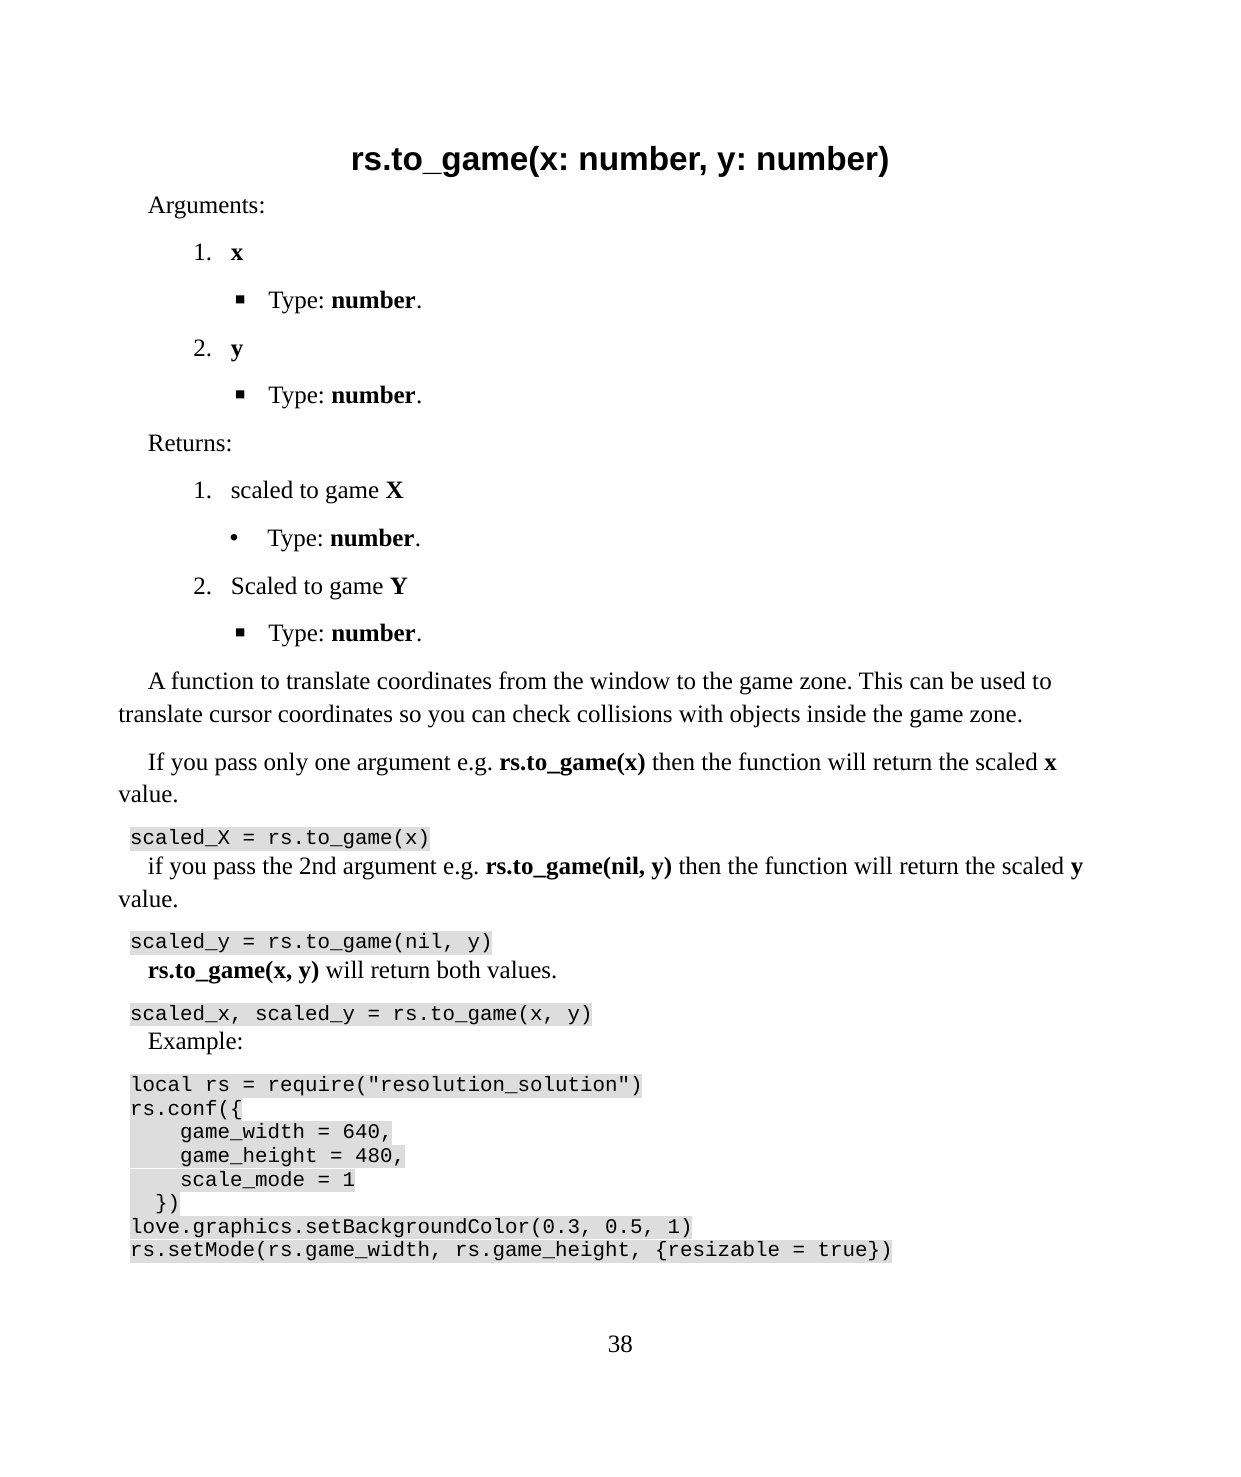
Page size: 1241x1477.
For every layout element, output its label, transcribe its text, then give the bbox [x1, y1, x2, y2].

text rs.to_game(x, y) will return both values. [118, 955, 1122, 984]
text If you pass only one argument e.g. rs.to_game(x) then the function will return the scaled x value. [118, 747, 1122, 808]
list y [193, 333, 1122, 361]
list Type: number. [231, 618, 1122, 647]
list Type: number. [231, 380, 1122, 409]
list scaled to game X [193, 476, 1122, 504]
text scaled_x, scaled_y = rs.to_game(x, y) [592, 1003, 1110, 1026]
list Scaled to game Y [193, 571, 1122, 599]
list Type: number. [229, 523, 1122, 552]
list Type: number. [231, 285, 1122, 314]
subtitle rs.to_game(x: number, y: number) [118, 139, 1122, 177]
text rs.setMode(rs.game_width, rs.game_height, {resizable = true}) [130, 1239, 1110, 1263]
text Returns: [118, 428, 1122, 457]
text local rs = require("resolution_solution") [642, 1074, 1110, 1098]
text Arguments: [118, 190, 1122, 219]
text love.graphics.setBackgroundColor(0.3, 0.5, 1) [692, 1216, 1110, 1239]
text if you pass the 2nd argument e.g. rs.to_game(nil, y) then the function will return the scaled y value. [118, 851, 1122, 913]
text A function to translate coordinates from the window to the game zone. This can be used to translate cursor coordinates so you can check collisions with objects inside the game zone. [118, 666, 1122, 728]
text Example: [118, 1026, 1122, 1055]
text scaled_X = rs.to_game(x) [430, 827, 1110, 851]
list x [193, 237, 1122, 266]
text }) [180, 1192, 1110, 1216]
text scale_mode = 1 [130, 1168, 1110, 1192]
text rs.conf({ [242, 1098, 1110, 1121]
text scaled_y = rs.to_game(nil, y) [492, 931, 1110, 955]
text game_height = 480, [405, 1145, 1110, 1168]
text game_width = 640, [392, 1121, 1110, 1145]
